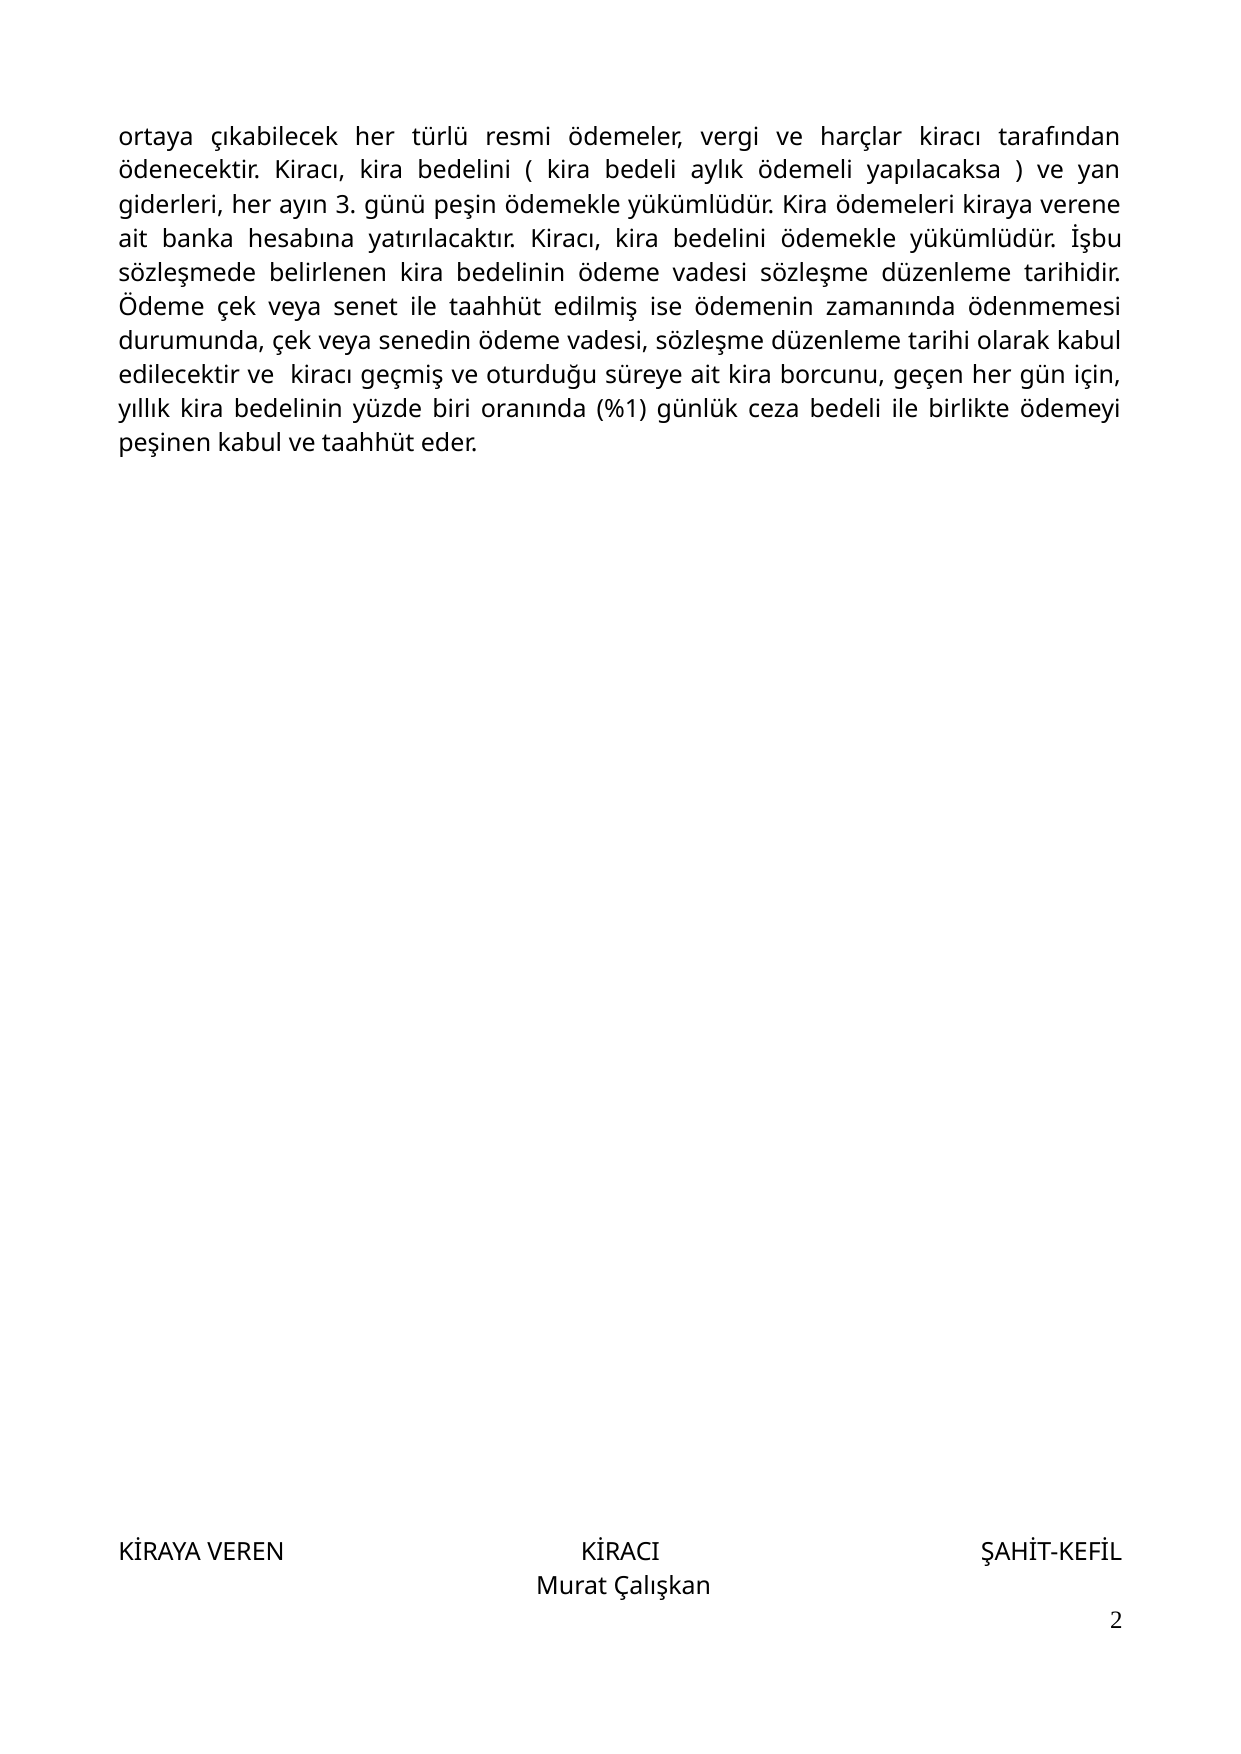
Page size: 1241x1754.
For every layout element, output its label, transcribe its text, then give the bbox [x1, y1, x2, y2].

list ortaya çıkabilecek her türlü resmi ödemeler, vergi ve harçlar kiracı tarafından ödenecektir. Kiracı, kira bedelini ( kira bedeli aylık ödemeli yapılacaksa ) ve yan giderleri, her ayın 3. günü peşin ödemekle yükümlüdür. Kira ödemeleri kiraya verene ait banka hesabına yatırılacaktır. Kiracı, kira bedelini ödemekle yükümlüdür. İşbu sözleşmede belirlenen kira bedelinin ödeme vadesi sözleşme düzenleme tarihidir. Ödeme çek veya senet ile taahhüt edilmiş ise ödemenin zamanında ödenmemesi durumunda, çek veya senedin ödeme vadesi, sözleşme düzenleme tarihi olarak kabul edilecektir ve kiracı geçmiş ve oturduğu süreye ait kira borcunu, geçen her gün için, yıllık kira bedelinin yüzde biri oranında (%1) günlük ceza bedeli ile birlikte ödemeyi peşinen kabul ve taahhüt eder. [118, 118, 1122, 459]
